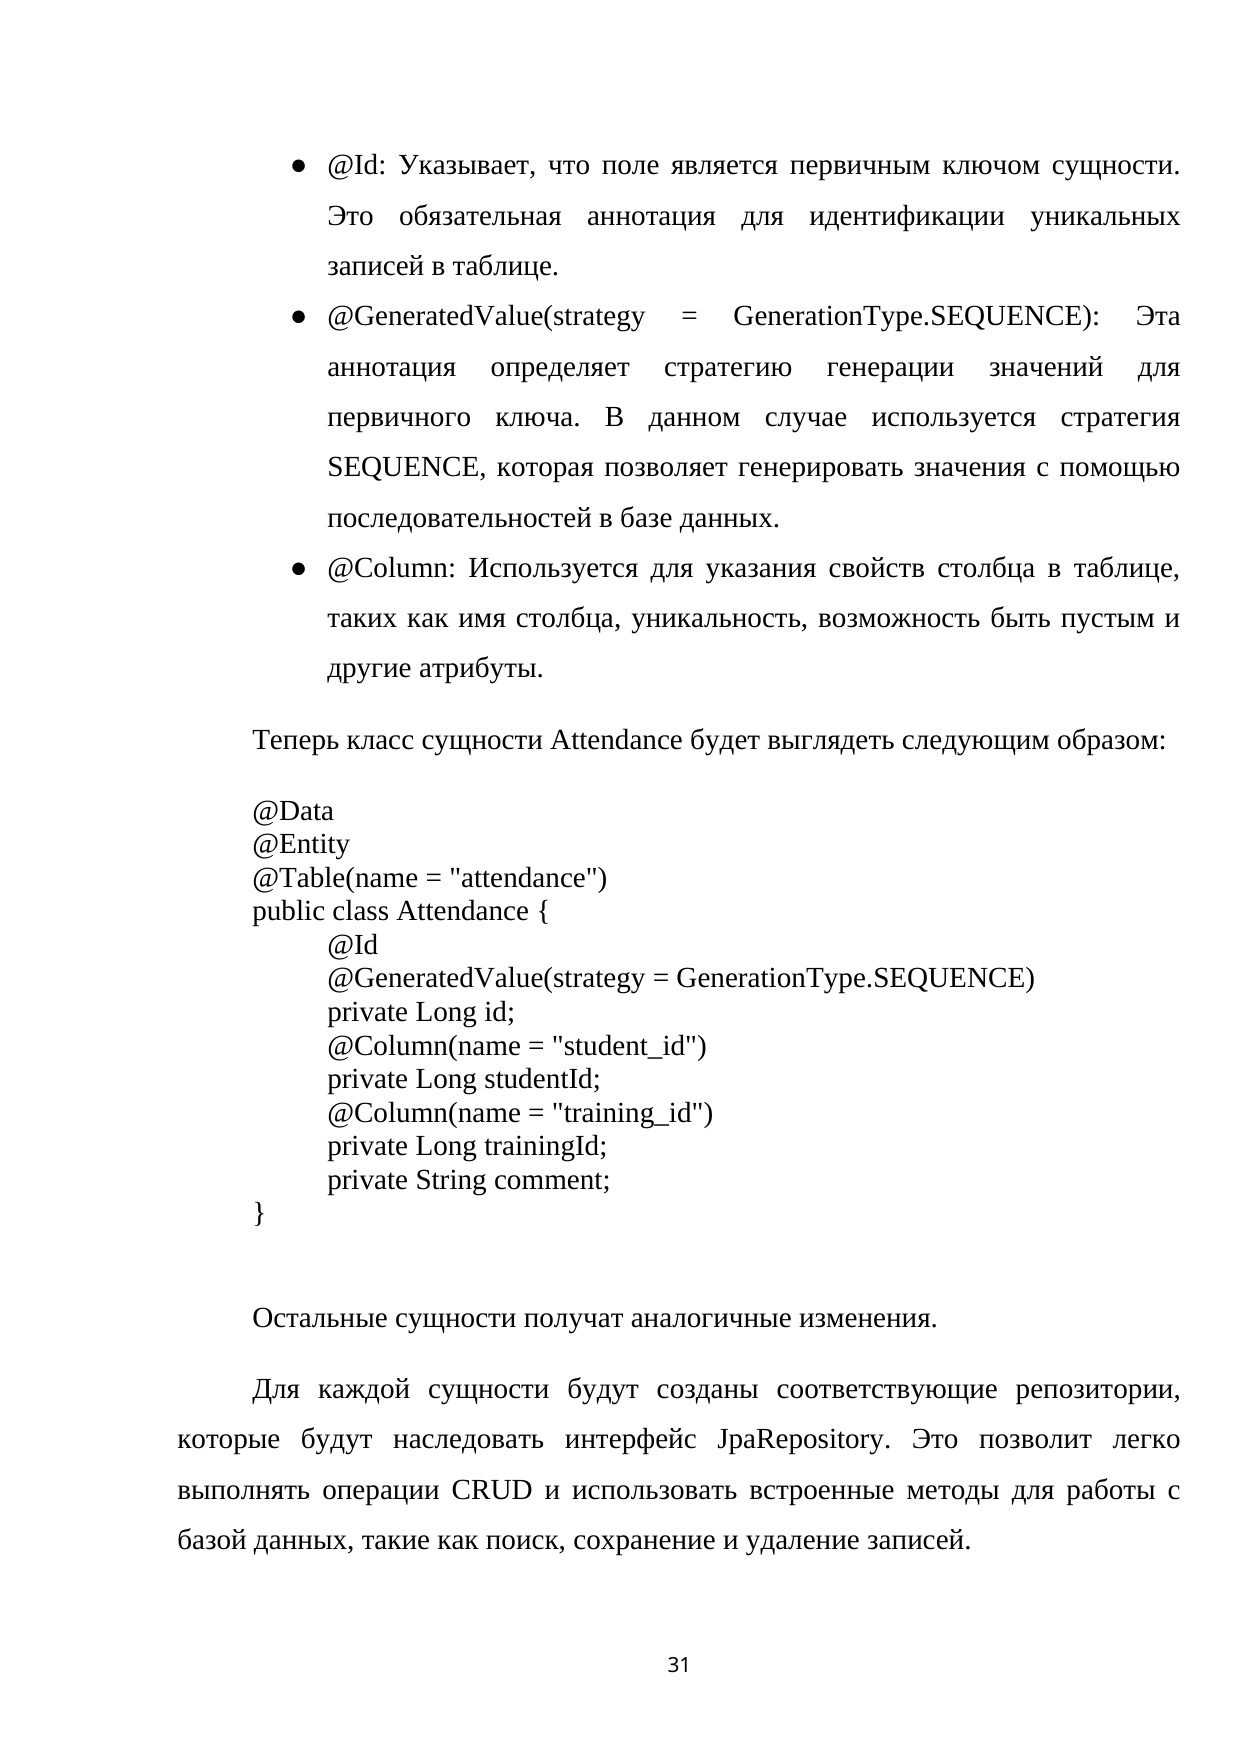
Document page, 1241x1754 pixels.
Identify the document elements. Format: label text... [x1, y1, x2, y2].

list @GeneratedValue(strategy = GenerationType.SEQUENCE): Эта аннотация определяет стратегию генерации значений для первичного ключа. В данном случае используется стратегия SEQUENCE, которая позволяет генерировать значения с помощью последовательностей в базе данных. [289, 298, 1181, 533]
text } [177, 1195, 1181, 1229]
text @Data [177, 793, 1181, 826]
text Теперь класс сущности Attendance будет выглядеть следующим образом: [177, 722, 1181, 755]
text private Long trainingId; [252, 1128, 1181, 1162]
text private Long studentId; [252, 1061, 1181, 1095]
text private String comment; [252, 1162, 1181, 1195]
text @Entity [177, 826, 1181, 860]
text @GeneratedValue(strategy = GenerationType.SEQUENCE) [252, 961, 1181, 994]
list @Column: Используется для указания свойств столбца в таблице, таких как имя столбца, уникальность, возможность быть пустым и другие атрибуты. [289, 550, 1181, 684]
text @Column(name = "training_id") [252, 1095, 1181, 1128]
text @Column(name = "student_id") [252, 1028, 1181, 1061]
text @Table(name = "attendance") [177, 860, 1181, 893]
list @Id: Указывает, что поле является первичным ключом сущности. Это обязательная аннотация для идентификации уникальных записей в таблице. [289, 147, 1181, 282]
text @Id [252, 927, 1181, 961]
text Для каждой сущности будут созданы соответствующие репозитории, которые будут наследовать интерфейс JpaRepository. Это позволит легко выполнять операции CRUD и использовать встроенные методы для работы с базой данных, такие как поиск, сохранение и удаление записей. [177, 1371, 1181, 1556]
text Остальные сущности получат аналогичные изменения. [177, 1300, 1181, 1334]
text public class Attendance { [177, 893, 1181, 927]
text private Long id; [252, 994, 1181, 1028]
